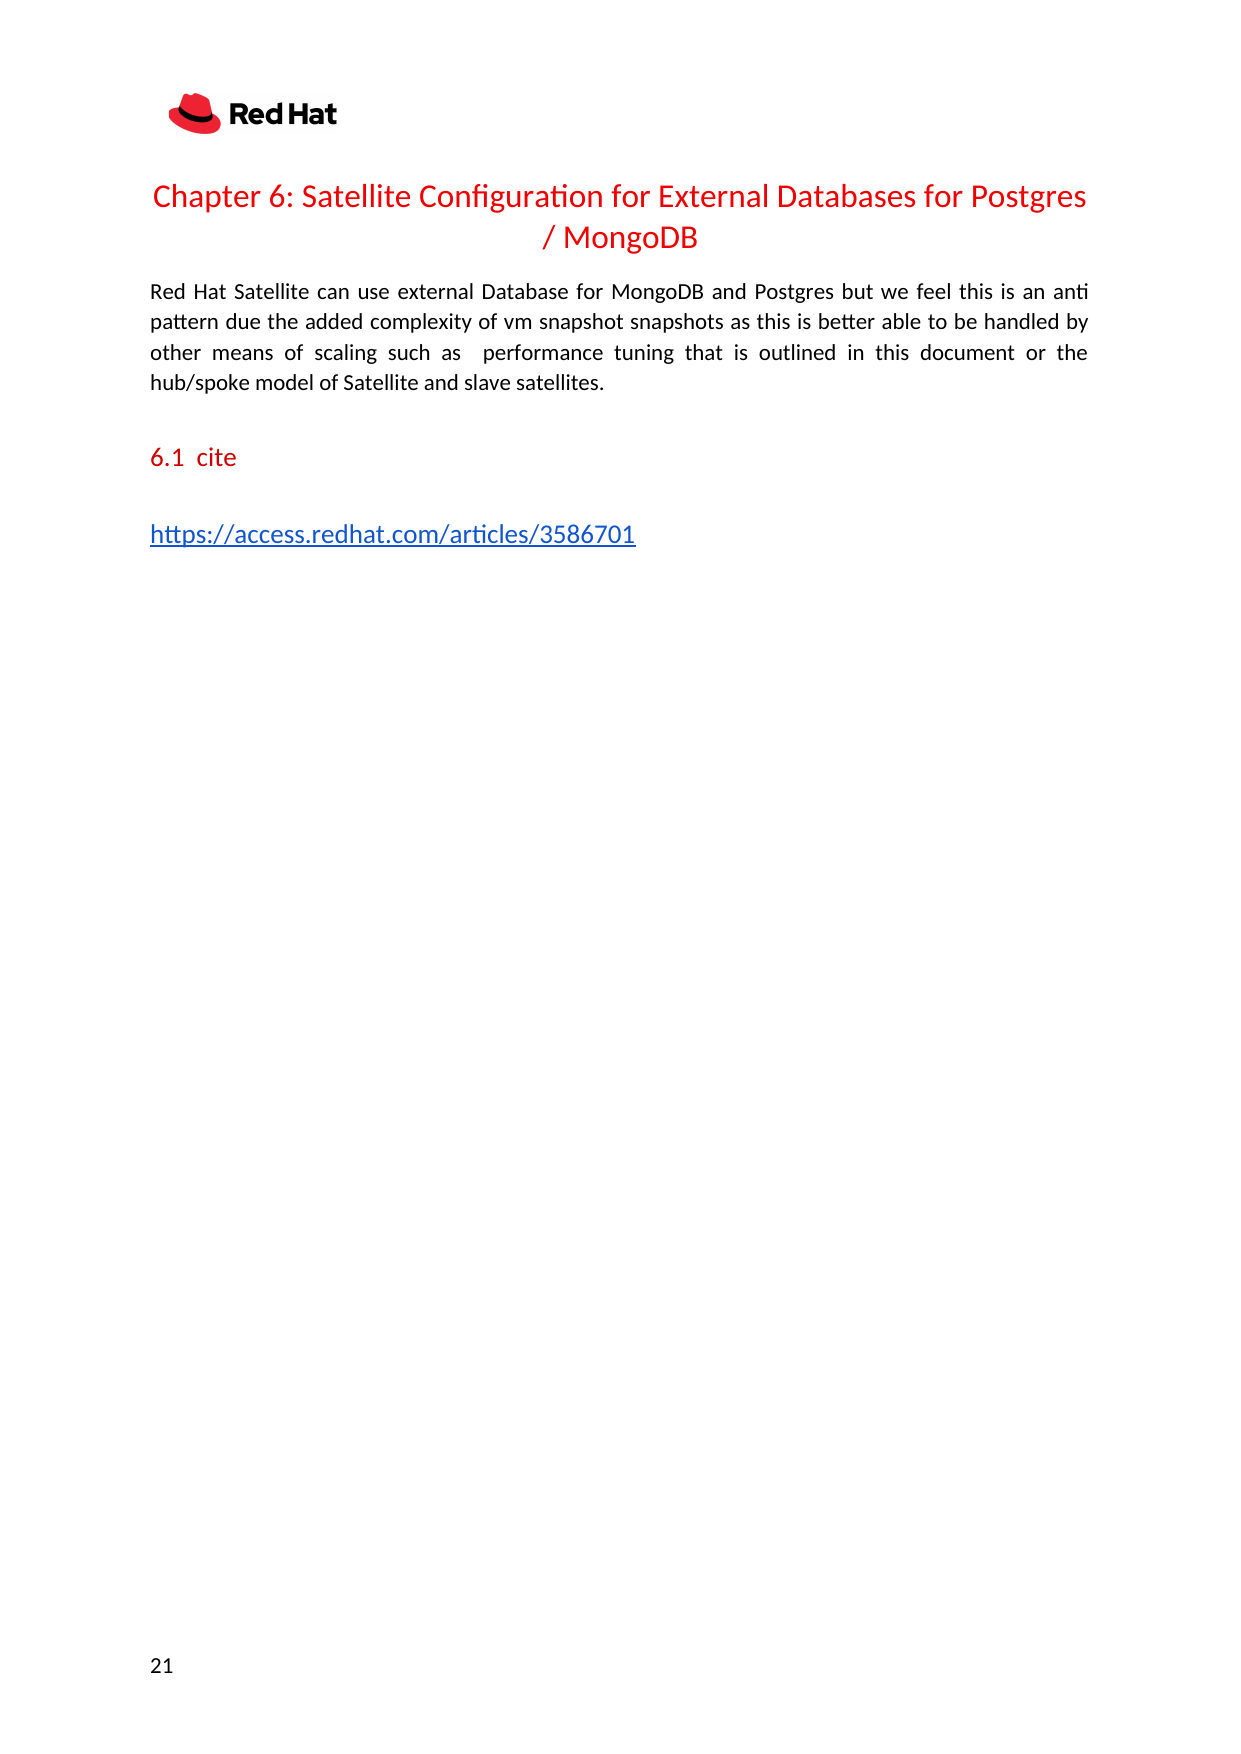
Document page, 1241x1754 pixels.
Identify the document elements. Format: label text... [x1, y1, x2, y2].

text Red Hat Satellite can use external Database for MongoDB and Postgres but we feel this is an anti pattern due the added complexity of vm snapshot snapshots as this is better able to be handled by other means of scaling such as performance tuning that is outlined in this document or the hub/spoke model of Satellite and slave satellites. [150, 277, 1090, 396]
subtitle https://access.redhat.com/articles/3586701 [150, 517, 1090, 550]
picture [168, 93, 337, 134]
subtitle Chapter 6: Satellite Configuration for External Databases for Postgres / MongoDB [150, 175, 1090, 256]
subtitle 6.1 cite [150, 440, 1090, 473]
